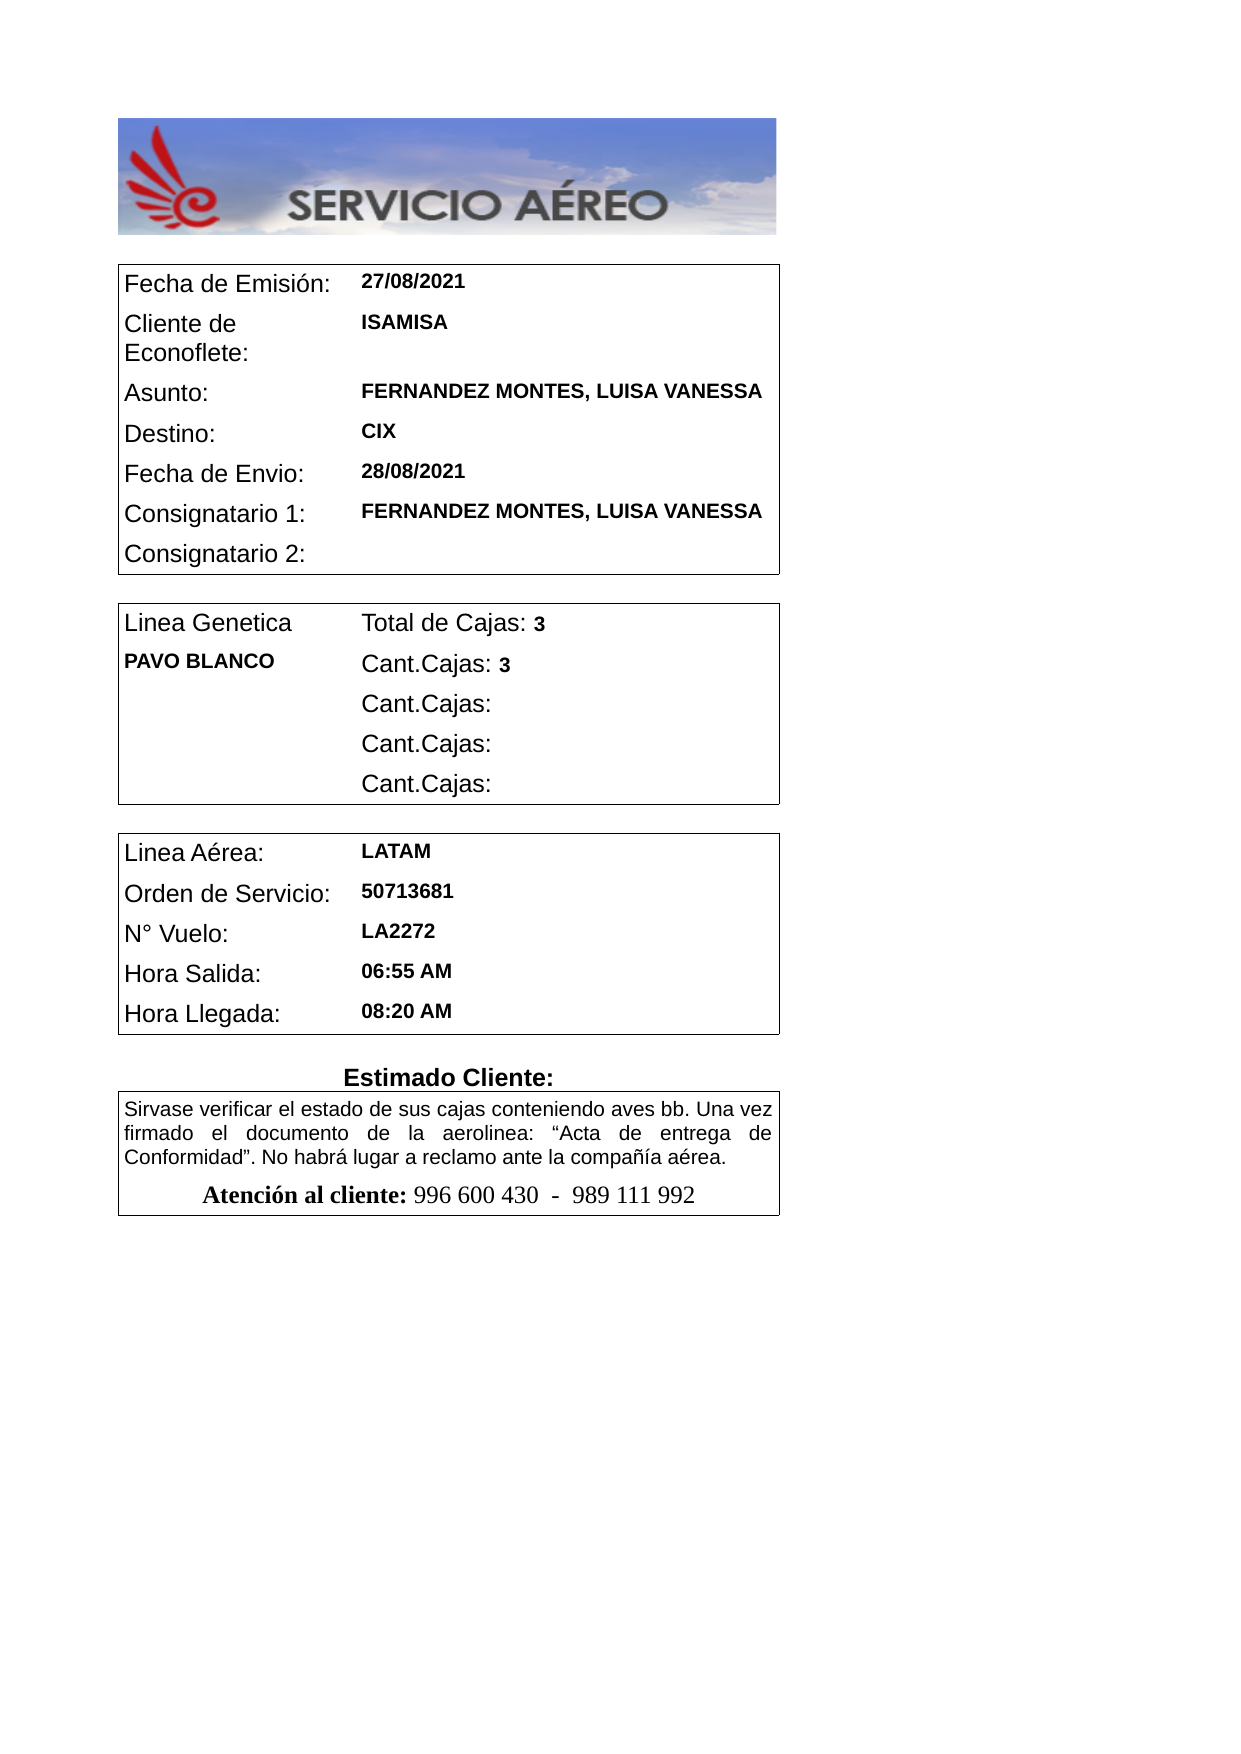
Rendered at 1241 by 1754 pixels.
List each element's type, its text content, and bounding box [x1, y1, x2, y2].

table_cell Cliente de Econoflete: [119, 304, 356, 373]
table_cell [356, 534, 779, 574]
table_cell [118, 575, 356, 603]
table_cell 06:55 AM [356, 953, 779, 993]
table_cell [119, 723, 356, 763]
table_header Fecha de Emisión: [119, 265, 356, 304]
table_cell ISAMISA [356, 304, 779, 373]
table_cell Sirvase verificar el estado de sus cajas conteniendo aves bb. Una vez firmado el documento de la aerolinea: “Acta de entrega de Conformidad”. No habrá lugar a reclamo ante la compañía aérea. [119, 1092, 779, 1175]
table_cell [119, 764, 356, 804]
table_cell Consignatario 1: [119, 493, 356, 533]
picture [118, 118, 777, 235]
table_header 27/08/2021 [356, 265, 779, 304]
table_cell Linea Aérea: [119, 834, 356, 873]
table_cell Cant.Cajas: 3 [356, 643, 779, 683]
table_cell Consignatario 2: [119, 534, 356, 574]
table_cell LA2272 [356, 913, 779, 953]
table_cell 50713681 [356, 873, 779, 913]
table_cell Cant.Cajas: [356, 764, 779, 804]
table_cell N° Vuelo: [119, 913, 356, 953]
table_cell Hora Llegada: [119, 994, 356, 1034]
table_cell LATAM [356, 834, 779, 873]
table_cell Atención al cliente: 996 600 430 - 989 111 992 [119, 1175, 779, 1215]
table_cell CIX [356, 413, 779, 453]
table_cell PAVO BLANCO [119, 643, 356, 683]
table_cell Hora Salida: [119, 953, 356, 993]
table_cell 08:20 AM [356, 994, 779, 1034]
table_cell [119, 683, 356, 723]
table_cell Total de Cajas: 3 [356, 604, 779, 643]
table_cell Asunto: [119, 373, 356, 413]
table_cell Orden de Servicio: [119, 873, 356, 913]
table_cell 28/08/2021 [356, 453, 779, 493]
table_cell FERNANDEZ MONTES, LUISA VANESSA [356, 493, 779, 533]
table_cell [356, 575, 779, 603]
table_cell Cant.Cajas: [356, 683, 779, 723]
table_cell [356, 805, 779, 833]
table_cell Linea Genetica [119, 604, 356, 643]
table_cell [118, 805, 356, 833]
table_cell Fecha de Envio: [119, 453, 356, 493]
table_cell Estimado Cliente: [118, 1035, 779, 1091]
table_cell FERNANDEZ MONTES, LUISA VANESSA [356, 373, 779, 413]
table_cell Cant.Cajas: [356, 723, 779, 763]
table_cell Destino: [119, 413, 356, 453]
